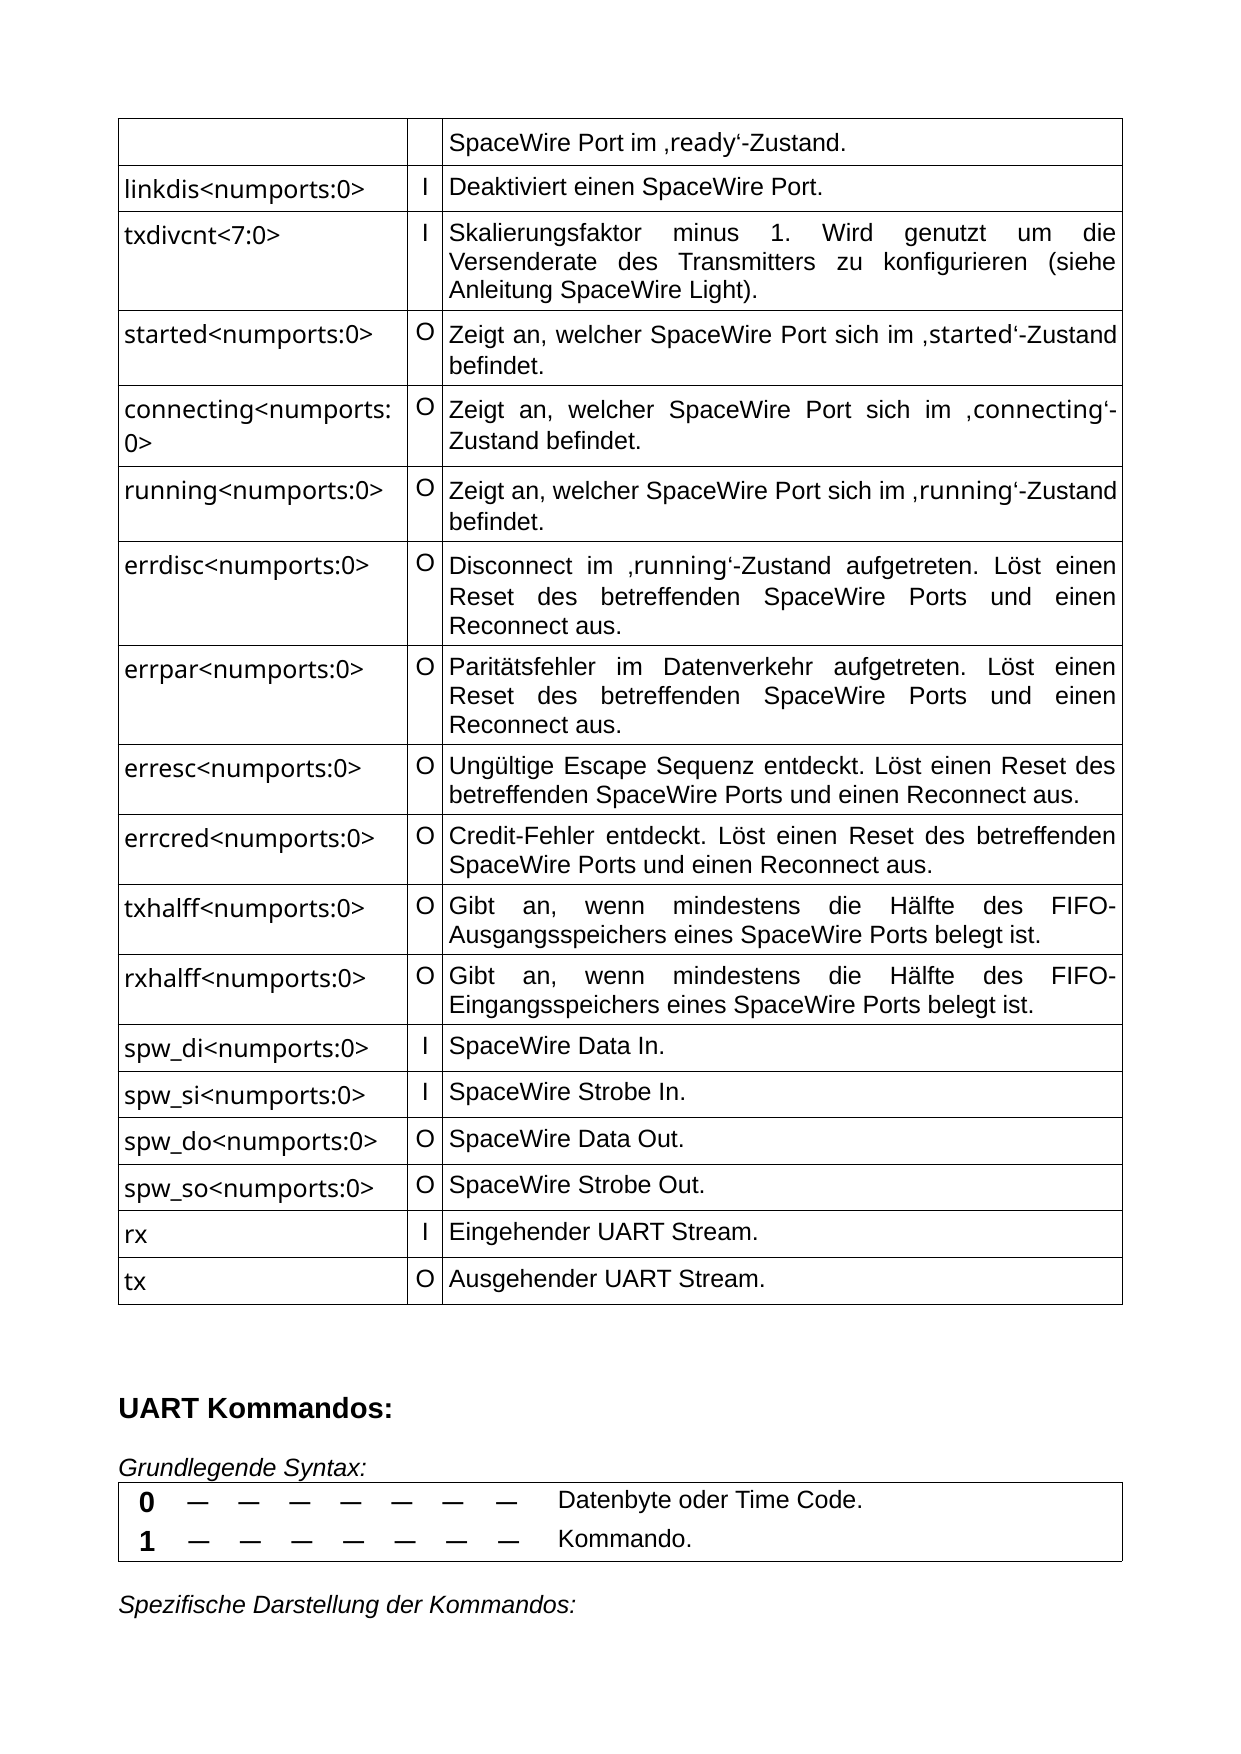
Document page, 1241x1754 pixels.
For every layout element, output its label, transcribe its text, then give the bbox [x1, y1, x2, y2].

table_header [119, 1483, 555, 1521]
table_cell I [408, 212, 442, 310]
table_cell SpaceWire Data Out. [443, 1118, 1122, 1164]
table_cell O [408, 885, 442, 954]
table_cell txhalff<numports:0> [119, 885, 407, 954]
table_cell SpaceWire Port im ‚ready‘-Zustand. [443, 119, 1122, 165]
table_header ─ [274, 1485, 325, 1518]
table_header ─ [325, 1485, 376, 1518]
text Grundlegende Syntax: [118, 1453, 1122, 1482]
table_header ─ [376, 1485, 427, 1518]
table_header 0 [121, 1485, 172, 1518]
table_cell [119, 1521, 555, 1561]
table_cell errcred<numports:0> [119, 815, 407, 884]
table_cell txdivcnt<7:0> [119, 212, 407, 310]
table_cell Kommando. [555, 1521, 1122, 1561]
table_header 1 [121, 1524, 173, 1558]
table_cell I [408, 1211, 442, 1257]
table_cell errpar<numports:0> [119, 646, 407, 744]
table_cell SpaceWire Strobe In. [443, 1072, 1122, 1117]
table_cell errdisc<numports:0> [119, 542, 407, 645]
table_cell Paritätsfehler im Datenverkehr aufgetreten. Löst einen Reset des betreffenden SpaceWire Ports und einen Reconnect aus. [443, 646, 1122, 744]
table_cell Deaktiviert einen SpaceWire Port. [443, 166, 1122, 211]
table_header ─ [427, 1485, 478, 1518]
table_header ─ [478, 1485, 534, 1518]
table_cell Skalierungsfaktor minus 1. Wird genutzt um die Versenderate des Transmitters zu konfigurieren (siehe Anleitung SpaceWire Light). [443, 212, 1122, 310]
table_cell erresc<numports:0> [119, 745, 407, 814]
table_header ─ [276, 1524, 327, 1558]
text UART Kommandos: [118, 1391, 1122, 1424]
table_cell Zeigt an, welcher SpaceWire Port sich im ‚running‘-Zustand befindet. [443, 467, 1122, 541]
table_cell Zeigt an, welcher SpaceWire Port sich im ‚connecting‘-Zustand befindet. [443, 386, 1122, 466]
table_cell rx [119, 1211, 407, 1257]
table_cell Gibt an, wenn mindestens die Hälfte des FIFO-Eingangsspeichers eines SpaceWire Ports belegt ist. [443, 955, 1122, 1024]
table_cell SpaceWire Strobe Out. [443, 1165, 1122, 1210]
table_header ─ [379, 1524, 431, 1558]
table_header ─ [172, 1485, 223, 1518]
table_header ─ [173, 1524, 224, 1558]
text Spezifische Darstellung der Kommandos: [118, 1590, 1122, 1618]
table_cell O [408, 1165, 442, 1210]
table_cell Credit-Fehler entdeckt. Löst einen Reset des betreffenden SpaceWire Ports und einen Reconnect aus. [443, 815, 1122, 884]
table_cell Zeigt an, welcher SpaceWire Port sich im ‚started‘-Zustand befindet. [443, 311, 1122, 385]
table_cell connecting<numports:0> [119, 386, 407, 466]
table_cell O [408, 386, 442, 466]
table_cell spw_si<numports:0> [119, 1072, 407, 1117]
table_cell running<numports:0> [119, 467, 407, 541]
table_cell O [408, 1258, 442, 1303]
table_cell O [408, 955, 442, 1024]
table_cell spw_do<numports:0> [119, 1118, 407, 1164]
table_cell O [408, 311, 442, 385]
table_cell Disconnect im ‚running‘-Zustand aufgetreten. Löst einen Reset des betreffenden SpaceWire Ports und einen Reconnect aus. [443, 542, 1122, 645]
table_cell spw_di<numports:0> [119, 1025, 407, 1071]
table_cell O [408, 467, 442, 541]
table_cell Ungültige Escape Sequenz entdeckt. Löst einen Reset des betreffenden SpaceWire Ports und einen Reconnect aus. [443, 745, 1122, 814]
table_cell I [408, 1072, 442, 1117]
table_cell O [408, 646, 442, 744]
table_cell O [408, 815, 442, 884]
table_cell [119, 119, 407, 165]
table_header ─ [328, 1524, 379, 1558]
table_header ─ [223, 1485, 274, 1518]
table_cell linkdis<numports:0> [119, 166, 407, 211]
table_header ─ [482, 1524, 534, 1558]
table_cell O [408, 1118, 442, 1164]
table_cell I [408, 1025, 442, 1071]
table_cell Eingehender UART Stream. [443, 1211, 1122, 1257]
table_cell O [408, 542, 442, 645]
table_cell spw_so<numports:0> [119, 1165, 407, 1210]
table_header ─ [224, 1524, 276, 1558]
table_cell I [408, 166, 442, 211]
table_cell O [408, 745, 442, 814]
table_cell Ausgehender UART Stream. [443, 1258, 1122, 1303]
table_cell SpaceWire Data In. [443, 1025, 1122, 1071]
table_cell rxhalff<numports:0> [119, 955, 407, 1024]
table_header Datenbyte oder Time Code. [555, 1483, 1122, 1521]
table_cell started<numports:0> [119, 311, 407, 385]
table_cell tx [119, 1258, 407, 1303]
table_header ─ [431, 1524, 482, 1558]
table_cell Gibt an, wenn mindestens die Hälfte des FIFO-Ausgangsspeichers eines SpaceWire Ports belegt ist. [443, 885, 1122, 954]
table_cell [408, 119, 442, 165]
